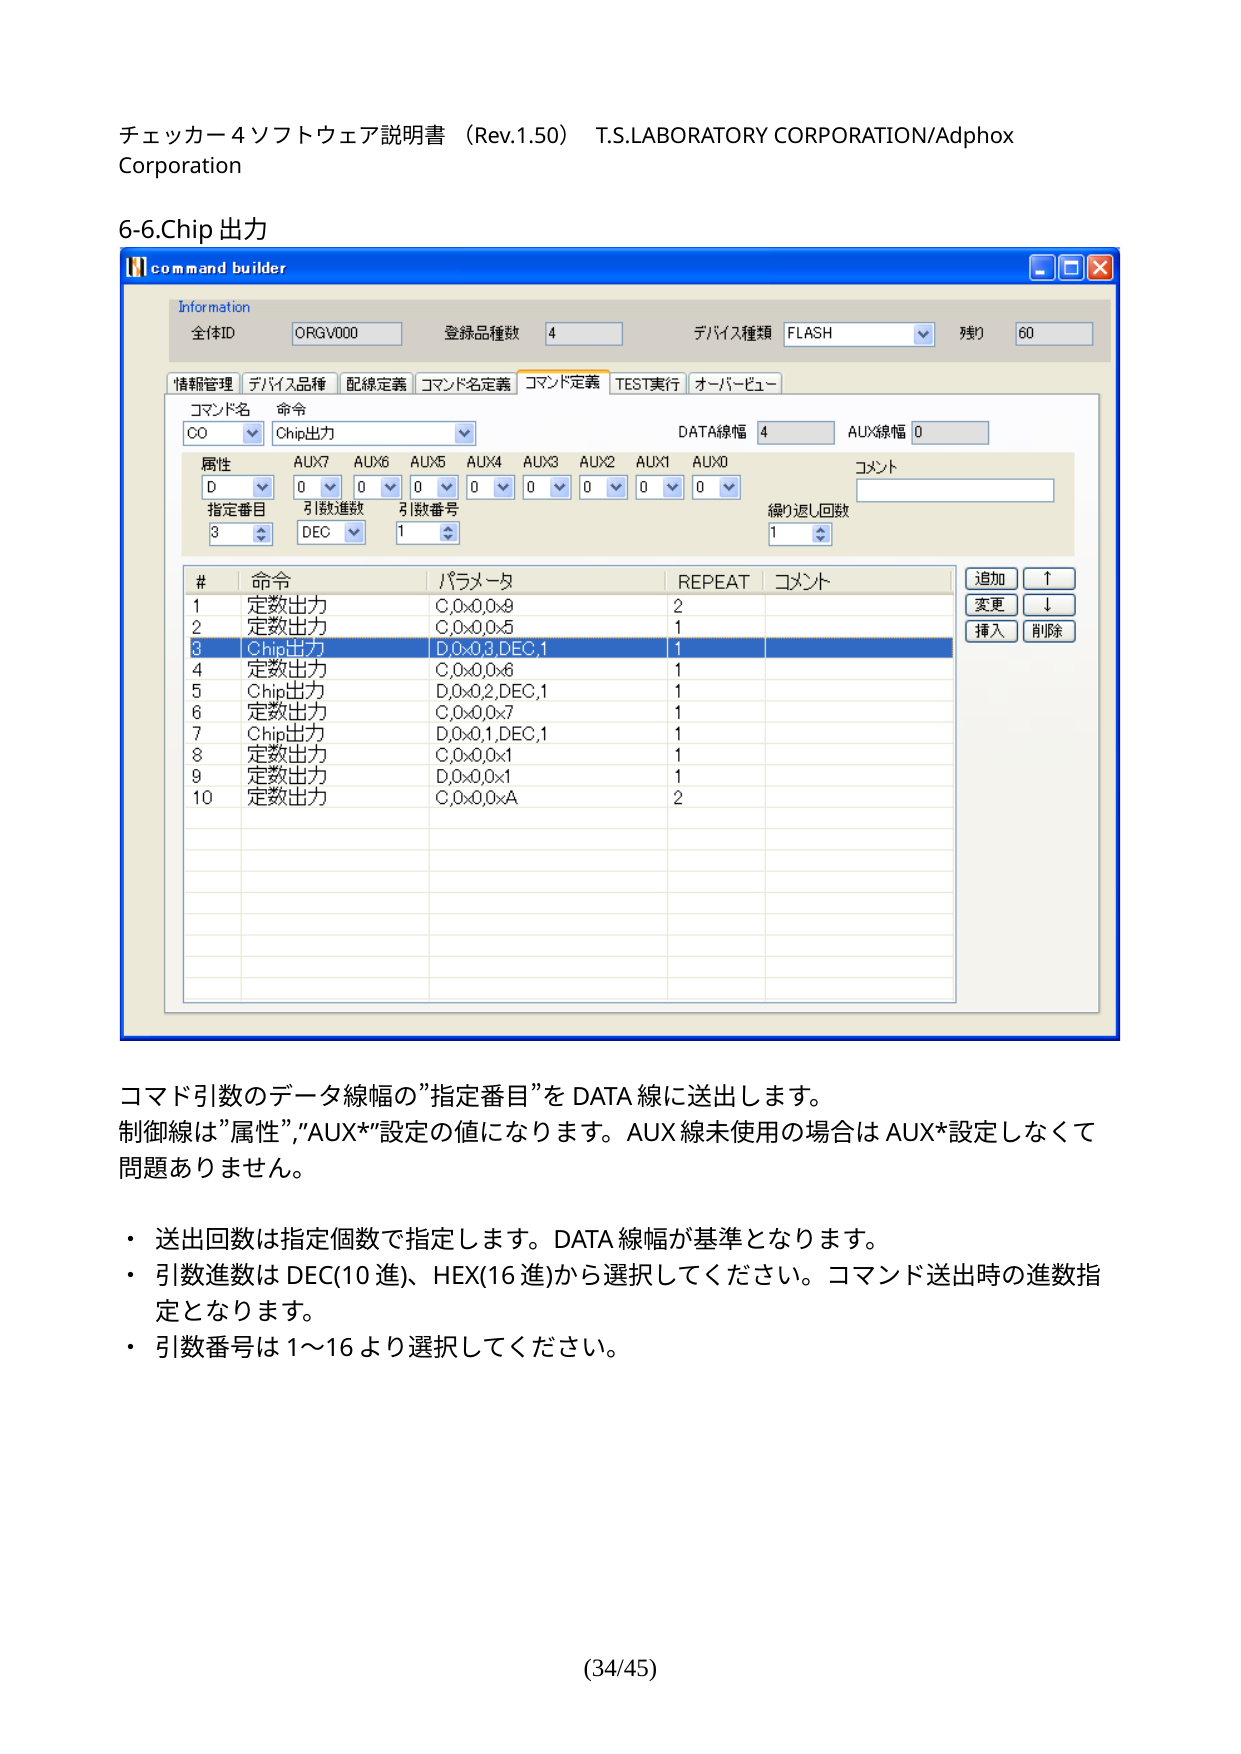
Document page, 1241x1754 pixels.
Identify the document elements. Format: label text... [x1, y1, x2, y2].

text 6-6.Chip出力 [118, 209, 1122, 246]
text 制御線は”属性”,”AUX*”設定の値になります。AUX線未使用の場合はAUX*設定しなくて問題ありません。 [118, 1112, 1122, 1185]
list 送出回数は指定個数で指定します。DATA線幅が基準となります。 [118, 1219, 1122, 1255]
picture [119, 247, 1121, 1041]
list 引数番号は1～16より選択してください。 [118, 1328, 1122, 1364]
text コマド引数のデータ線幅の”指定番目”をDATA線に送出します。 [118, 1076, 1122, 1112]
list 引数進数はDEC(10進)、HEX(16進)から選択してください。コマンド送出時の進数指定となります。 [118, 1255, 1122, 1328]
